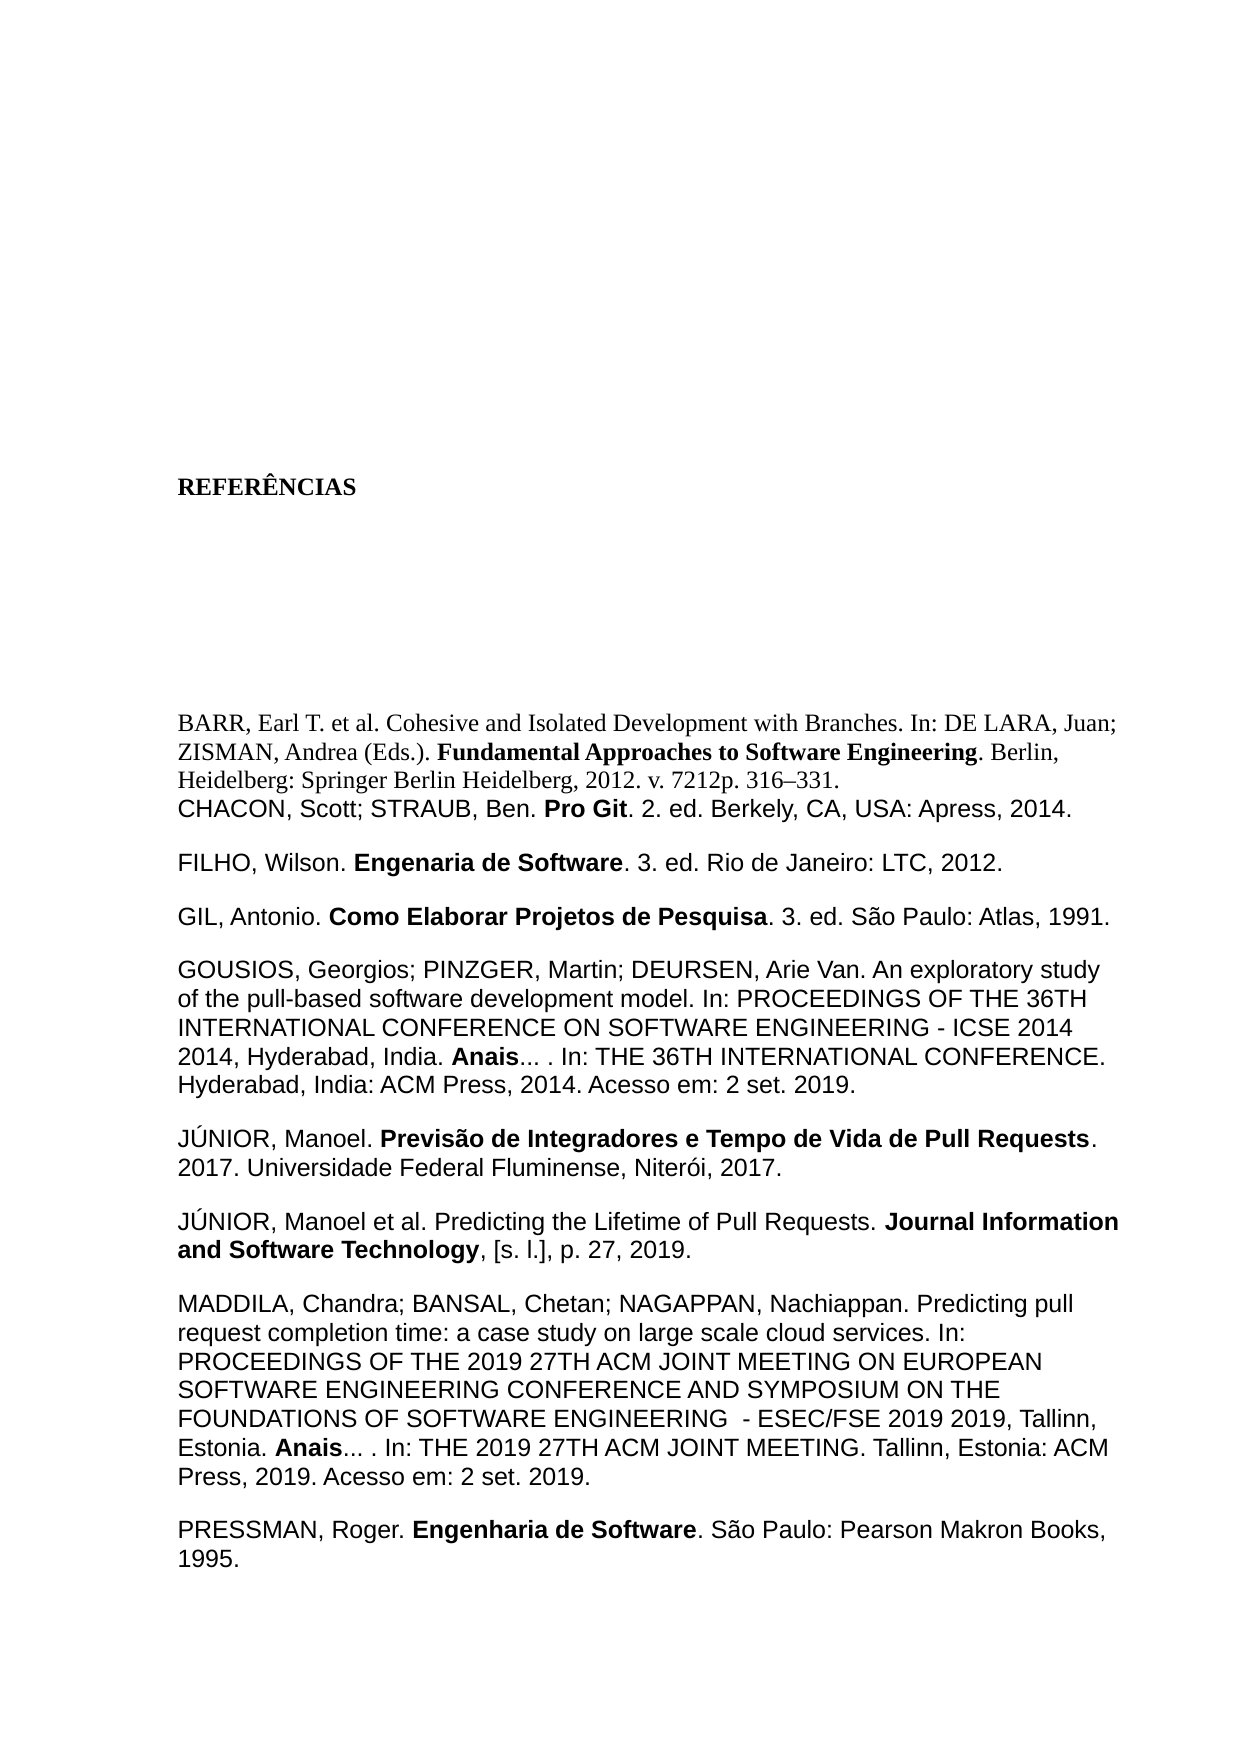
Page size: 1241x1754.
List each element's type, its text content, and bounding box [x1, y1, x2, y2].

text MADDILA, Chandra; BANSAL, Chetan; NAGAPPAN, Nachiappan. Predicting pull request completion time: a case study on large scale cloud services. In: PROCEEDINGS OF THE 2019 27TH ACM JOINT MEETING ON EUROPEAN SOFTWARE ENGINEERING CONFERENCE AND SYMPOSIUM ON THE FOUNDATIONS OF SOFTWARE ENGINEERING - ESEC/FSE 2019 2019, Tallinn, Estonia. Anais... . In: THE 2019 27TH ACM JOINT MEETING. Tallinn, Estonia: ACM Press, 2019. Acesso em: 2 set. 2019. [177, 1289, 1122, 1490]
text GIL, Antonio. Como Elaborar Projetos de Pesquisa. 3. ed. São Paulo: Atlas, 1991. [177, 902, 1122, 930]
text JÚNIOR, Manoel. Previsão de Integradores e Tempo de Vida de Pull Requests. 2017. Universidade Federal Fluminense, Niterói, 2017. [177, 1124, 1122, 1182]
text BARR, Earl T. et al. Cohesive and Isolated Development with Branches. In: DE LARA, Juan; ZISMAN, Andrea (Eds.). Fundamental Approaches to Software Engineering. Berlin, Heidelberg: Springer Berlin Heidelberg, 2012. v. 7212p. 316–331. [177, 708, 1122, 794]
text referências [177, 472, 1122, 501]
text JÚNIOR, Manoel et al. Predicting the Lifetime of Pull Requests. Journal Information and Software Technology, [s. l.], p. 27, 2019. [177, 1207, 1122, 1264]
text CHACON, Scott; STRAUB, Ben. Pro Git. 2. ed. Berkely, CA, USA: Apress, 2014. [177, 794, 1122, 823]
text GOUSIOS, Georgios; PINZGER, Martin; DEURSEN, Arie Van. An exploratory study of the pull-based software development model. In: PROCEEDINGS OF THE 36TH INTERNATIONAL CONFERENCE ON SOFTWARE ENGINEERING - ICSE 2014 2014, Hyderabad, India. Anais... . In: THE 36TH INTERNATIONAL CONFERENCE. Hyderabad, India: ACM Press, 2014. Acesso em: 2 set. 2019. [177, 955, 1122, 1099]
text PRESSMAN, Roger. Engenharia de Software. São Paulo: Pearson Makron Books, 1995. [177, 1515, 1122, 1573]
text FILHO, Wilson. Engenaria de Software. 3. ed. Rio de Janeiro: LTC, 2012. [177, 848, 1122, 877]
